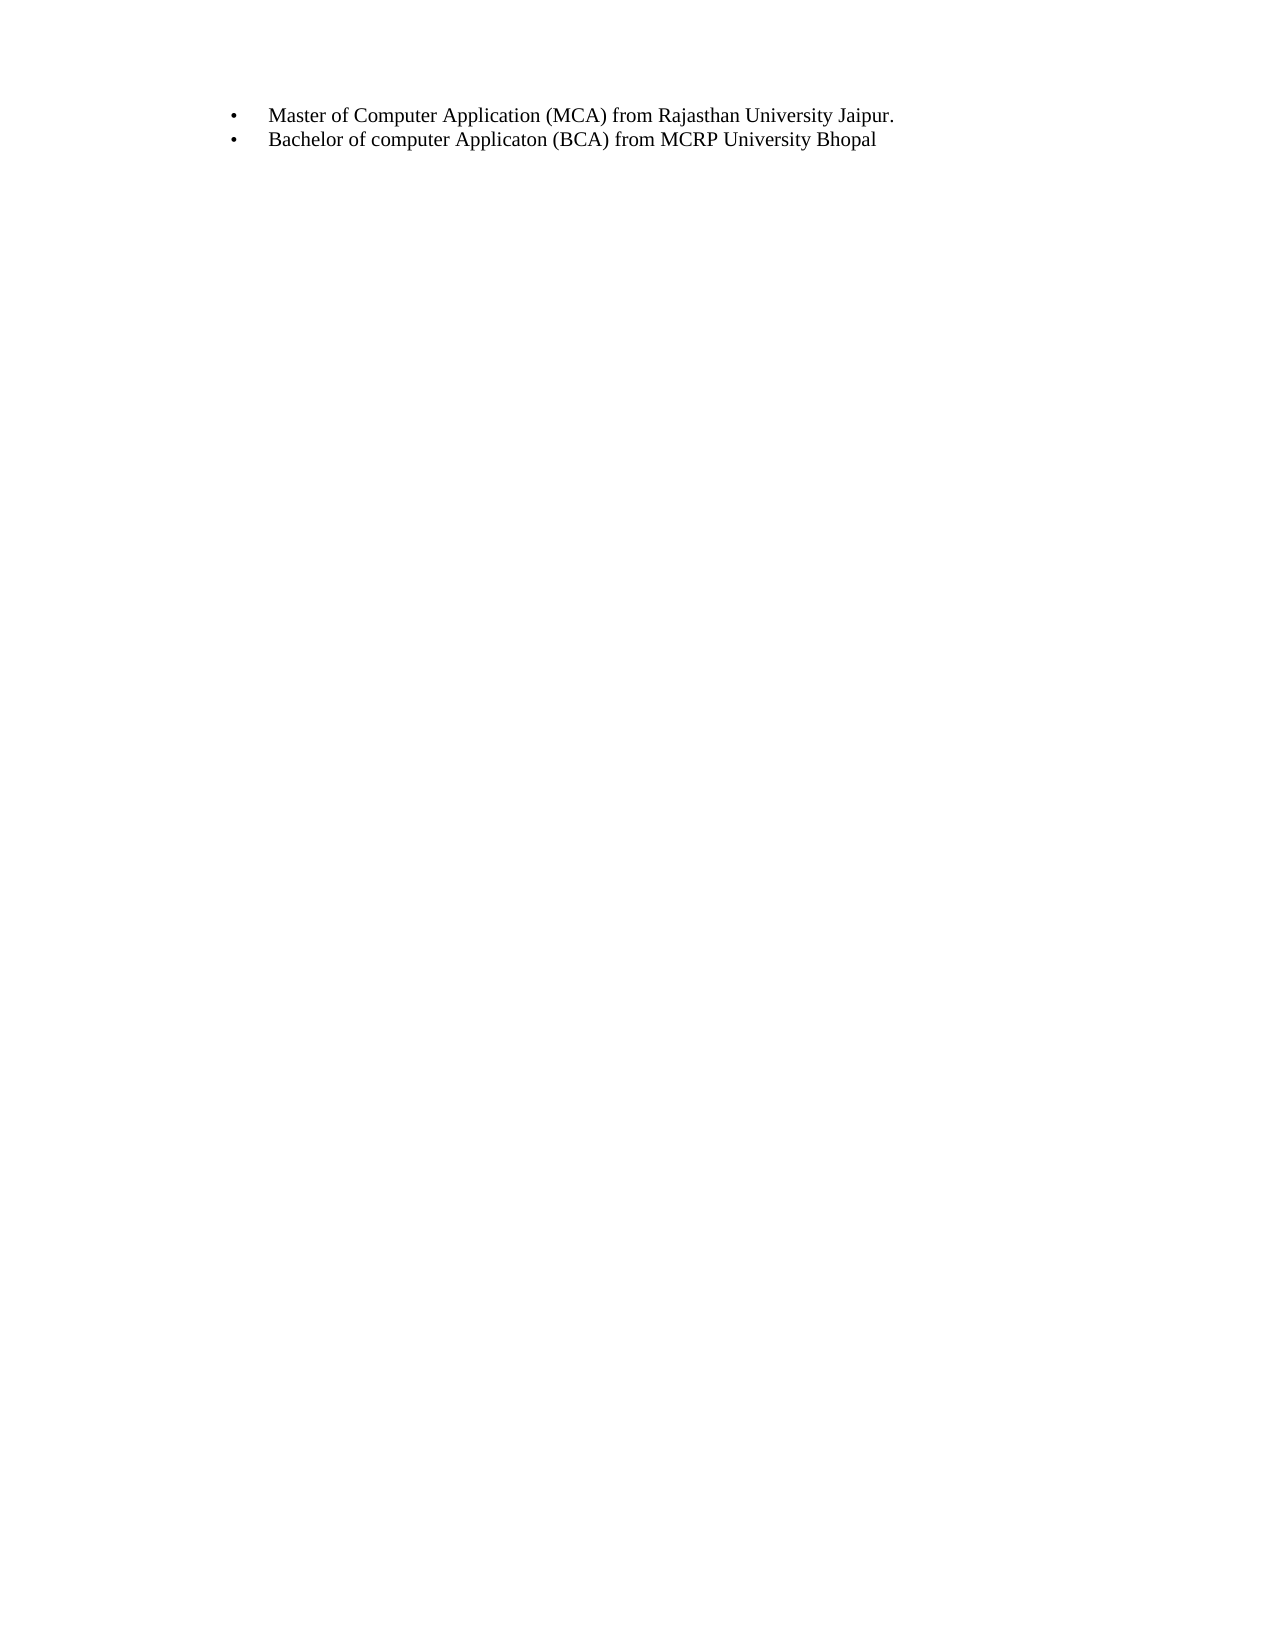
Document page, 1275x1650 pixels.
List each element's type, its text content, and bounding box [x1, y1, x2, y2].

list Master of Computer Application (MCA) from Rajasthan University Jaipur. [231, 103, 1087, 127]
list Bachelor of computer Applicaton (BCA) from MCRP University Bhopal [231, 127, 1087, 151]
